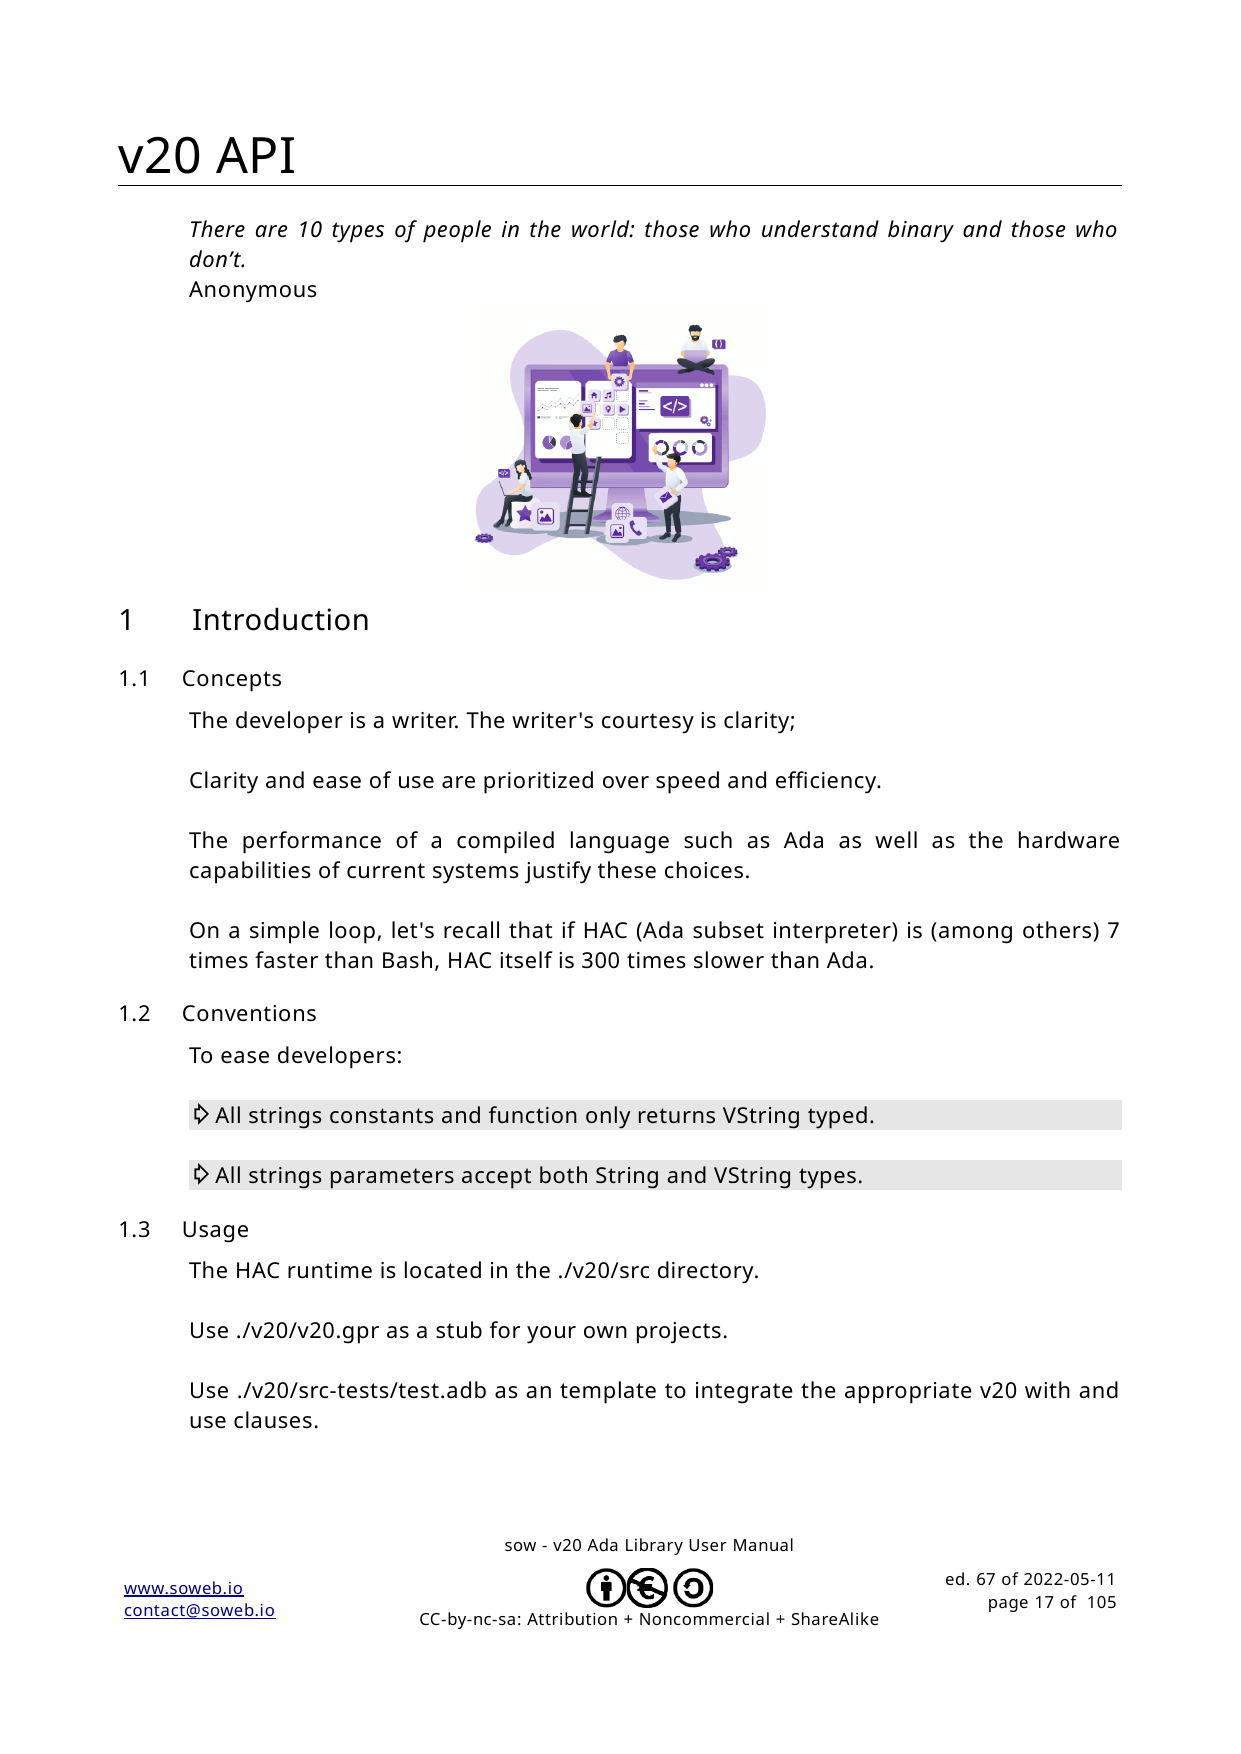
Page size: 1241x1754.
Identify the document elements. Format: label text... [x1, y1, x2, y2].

picture [472, 304, 768, 600]
picture [585, 1568, 668, 1608]
subtitle Conventions [118, 998, 1122, 1028]
subtitle Concepts [118, 663, 1122, 693]
text The performance of a compiled language such as Ada as well as the hardware capabilities of current systems justify these choices. [189, 824, 1122, 884]
text Clarity and ease of use are prioritized over speed and efficiency. [189, 764, 1122, 794]
subtitle Introduction [118, 334, 1122, 639]
list All strings parameters accept both String and VString types. [189, 1160, 1122, 1190]
list All strings constants and function only returns VString typed. [189, 1100, 1122, 1130]
subtitle v20 API [118, 118, 1122, 185]
text Anonymous [189, 274, 1122, 304]
text Use ./v20/v20.gpr as a stub for your own projects. [189, 1315, 1122, 1345]
picture [672, 1568, 714, 1608]
text To ease developers: [189, 1040, 1122, 1070]
text There are 10 types of people in the world: those who understand binary and those who don’t. [189, 214, 1122, 274]
text Use ./v20/src-tests/test.adb as an template to integrate the appropriate v20 with and use clauses. [189, 1375, 1122, 1435]
text The developer is a writer. The writer's courtesy is clarity; [189, 704, 1122, 734]
text The HAC runtime is located in the ./v20/src directory. [189, 1255, 1122, 1285]
subtitle Usage [118, 1214, 1122, 1244]
text On a simple loop, let's recall that if HAC (Ada subset interpreter) is (among others) 7 times faster than Bash, HAC itself is 300 times slower than Ada. [189, 914, 1122, 974]
